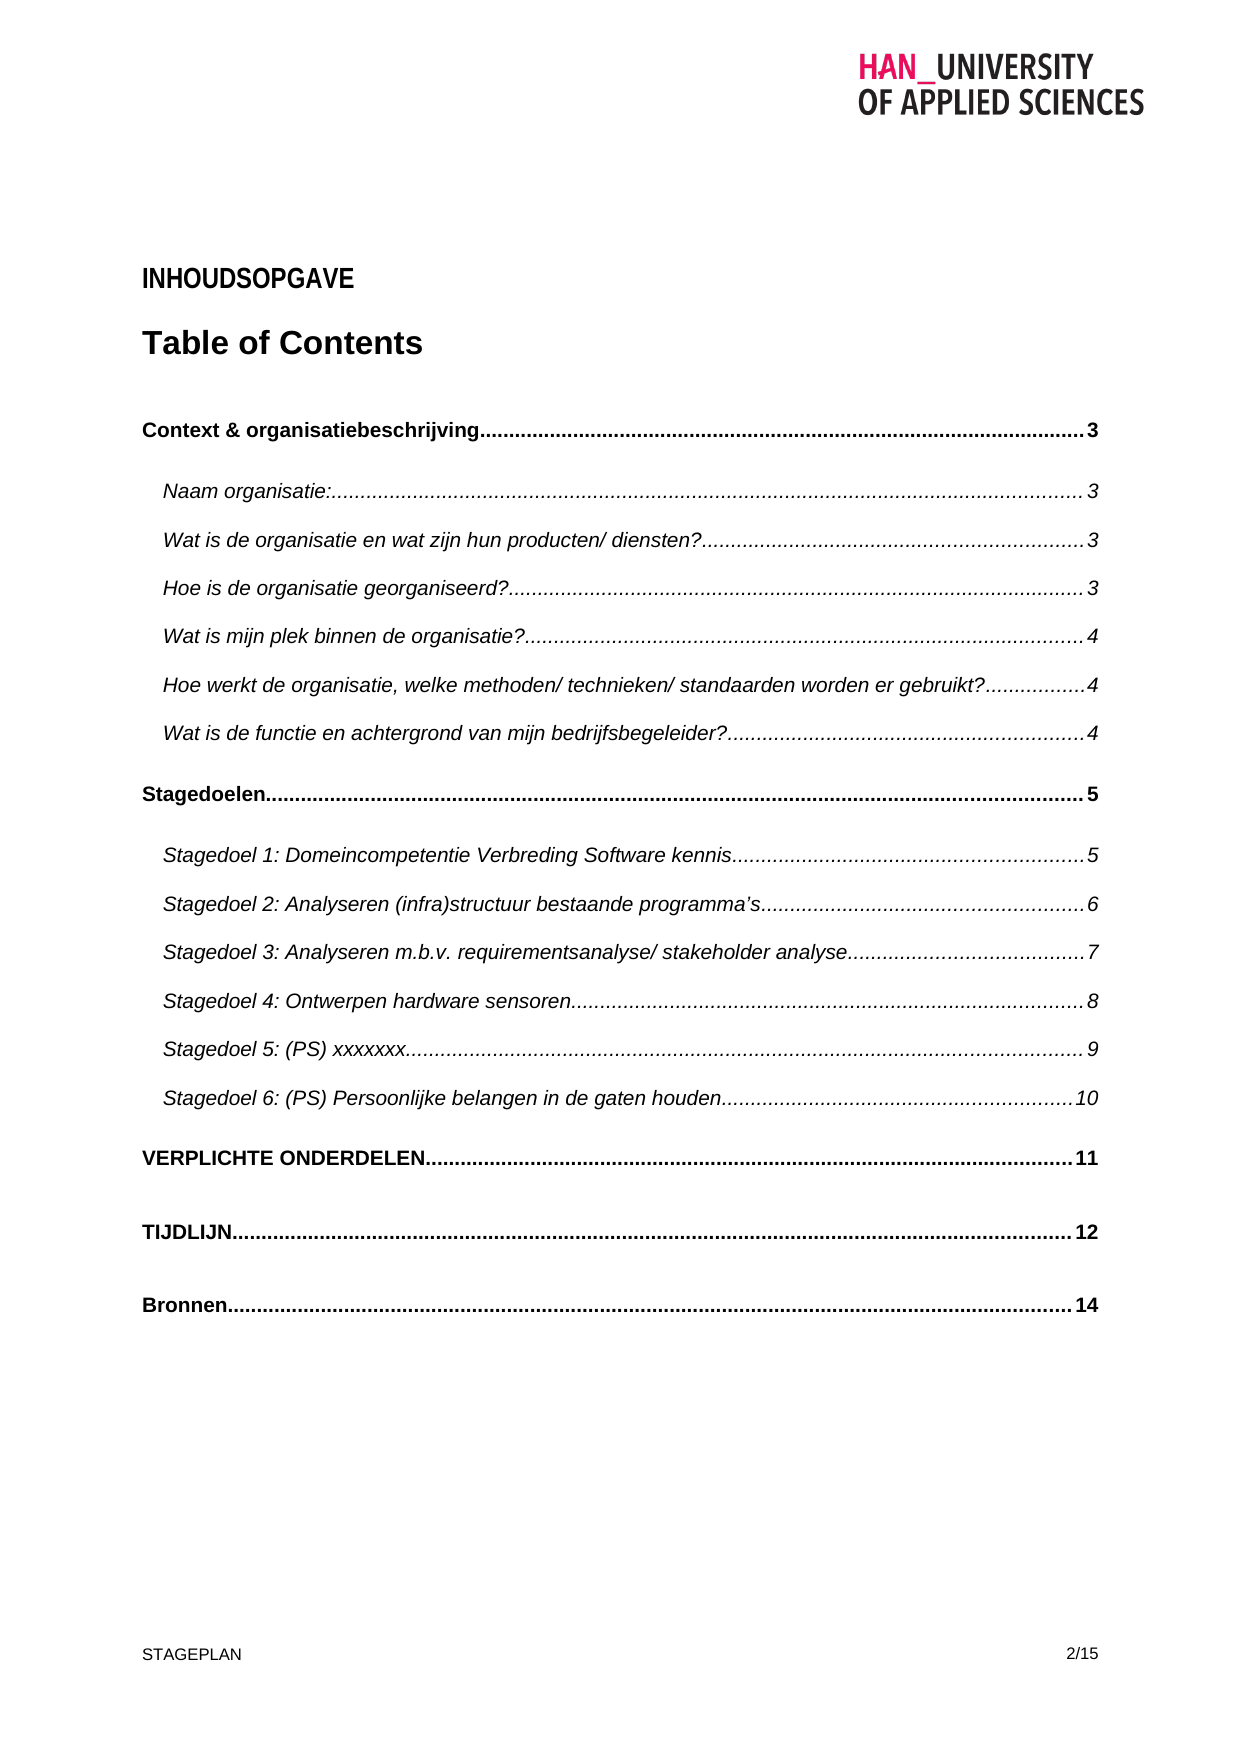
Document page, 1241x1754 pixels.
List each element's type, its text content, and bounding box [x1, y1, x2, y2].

text Wat is de organisatie en wat zijn hun producten/ diensten? 3 [163, 527, 1098, 551]
text Wat is de functie en achtergrond van mijn bedrijfsbegeleider? 4 [163, 721, 1098, 745]
subtitle Inhoudsopgave [142, 261, 1098, 295]
text Wat is mijn plek binnen de organisatie? 4 [163, 624, 1098, 648]
text VERPLICHTE ONDERDELEN 11 [142, 1146, 1098, 1170]
text Stagedoelen 5 [142, 782, 1098, 806]
text Stagedoel 3: Analyseren m.b.v. requirementsanalyse/ stakeholder analyse 7 [163, 940, 1098, 964]
text Stagedoel 4: Ontwerpen hardware sensoren 8 [163, 988, 1098, 1012]
text Hoe werkt de organisatie, welke methoden/ technieken/ standaarden worden er gebruikt? 4 [163, 673, 1098, 697]
subtitle Table of Contents [142, 323, 1098, 361]
text Stagedoel 1: Domeincompetentie Verbreding Software kennis 5 [163, 843, 1098, 867]
text Hoe is de organisatie georganiseerd? 3 [163, 576, 1098, 600]
text Stagedoel 5: (PS) xxxxxxx 9 [163, 1037, 1098, 1061]
text Naam organisatie: 3 [163, 479, 1098, 503]
text Stagedoel 6: (PS) Persoonlijke belangen in de gaten houden 10 [163, 1085, 1098, 1109]
picture [805, 0, 1218, 169]
text TIJDLIJN 12 [142, 1220, 1098, 1244]
text Stagedoel 2: Analyseren (infra)structuur bestaande programma’s 6 [163, 892, 1098, 916]
text Bronnen 14 [142, 1293, 1098, 1317]
text Context & organisatiebeschrijving 3 [142, 418, 1098, 442]
